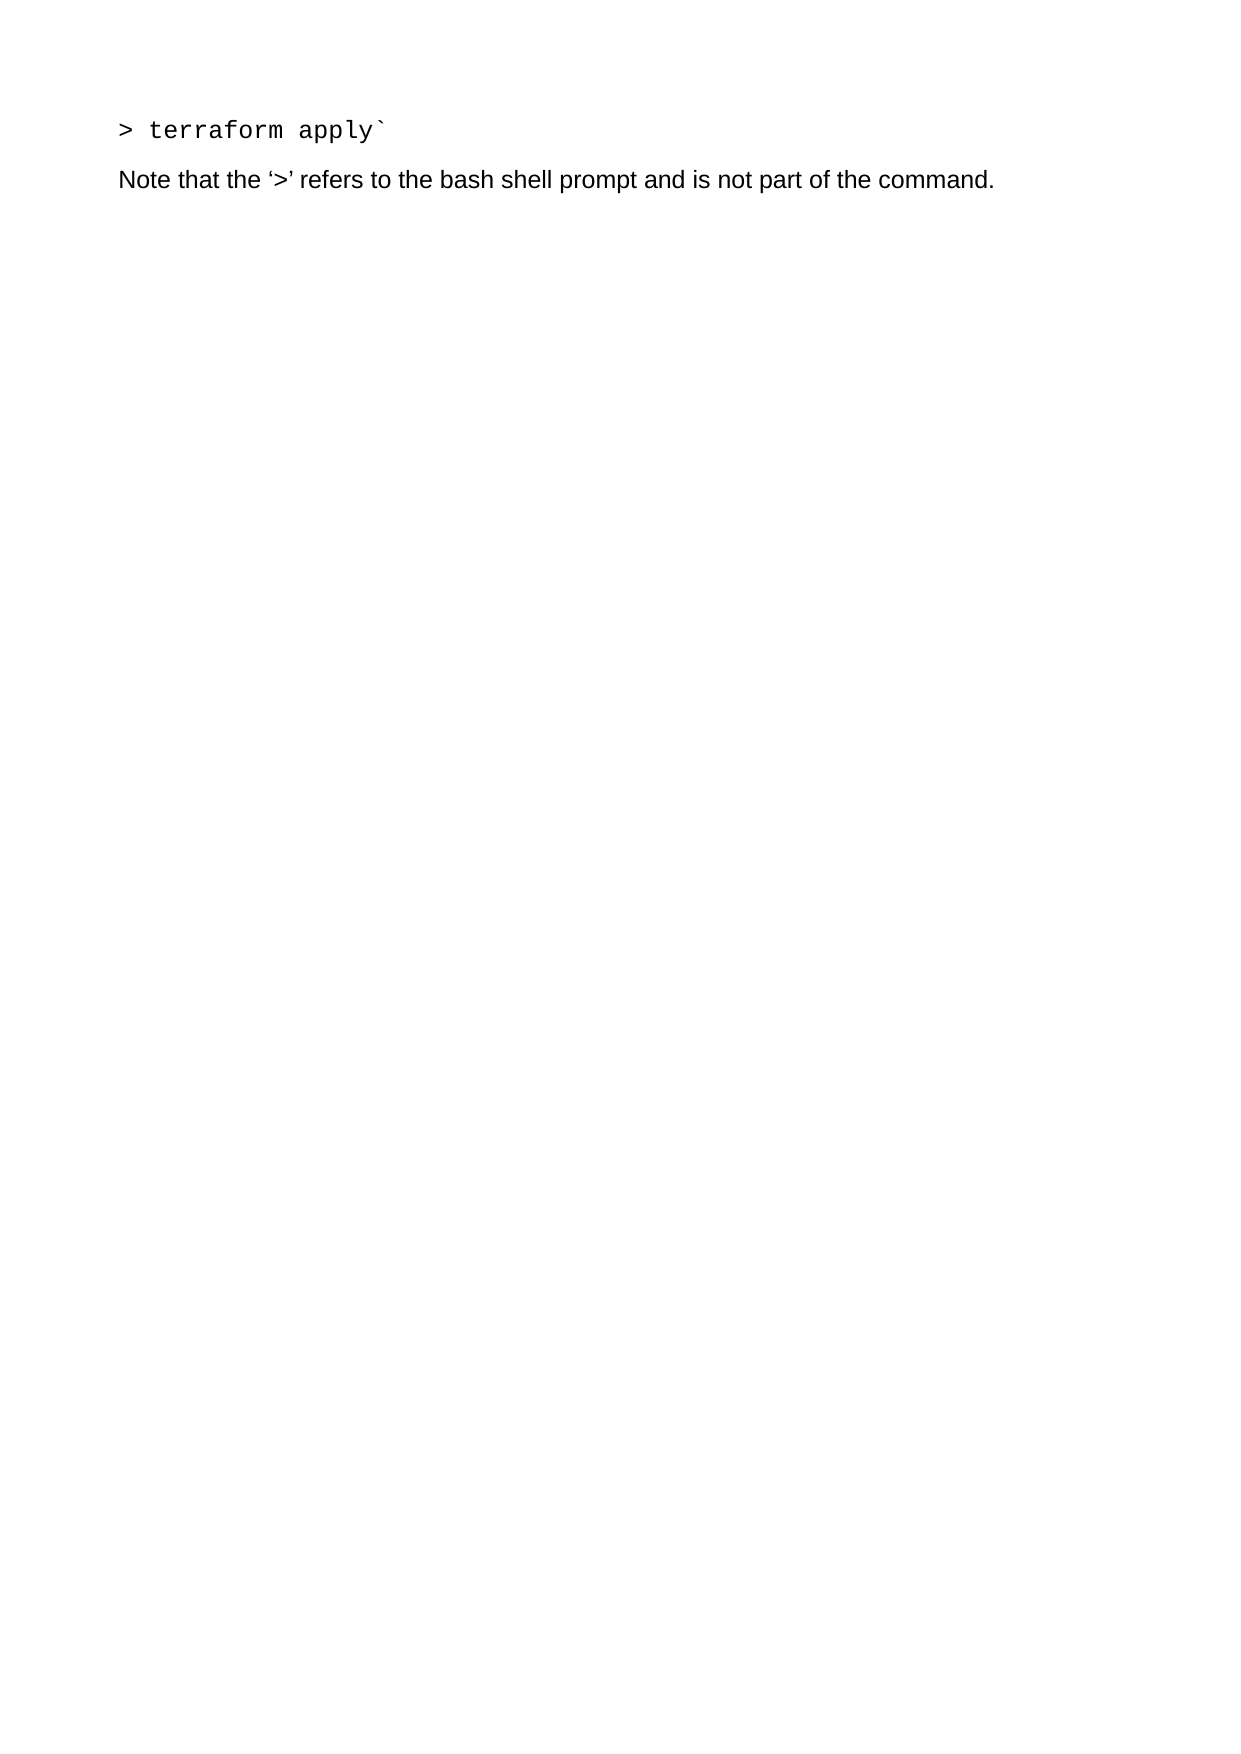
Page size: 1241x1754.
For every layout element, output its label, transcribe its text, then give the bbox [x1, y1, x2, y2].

text Note that the ‘>’ refers to the bash shell prompt and is not part of the command. [118, 165, 1122, 194]
text > terraform apply` [118, 118, 1122, 146]
